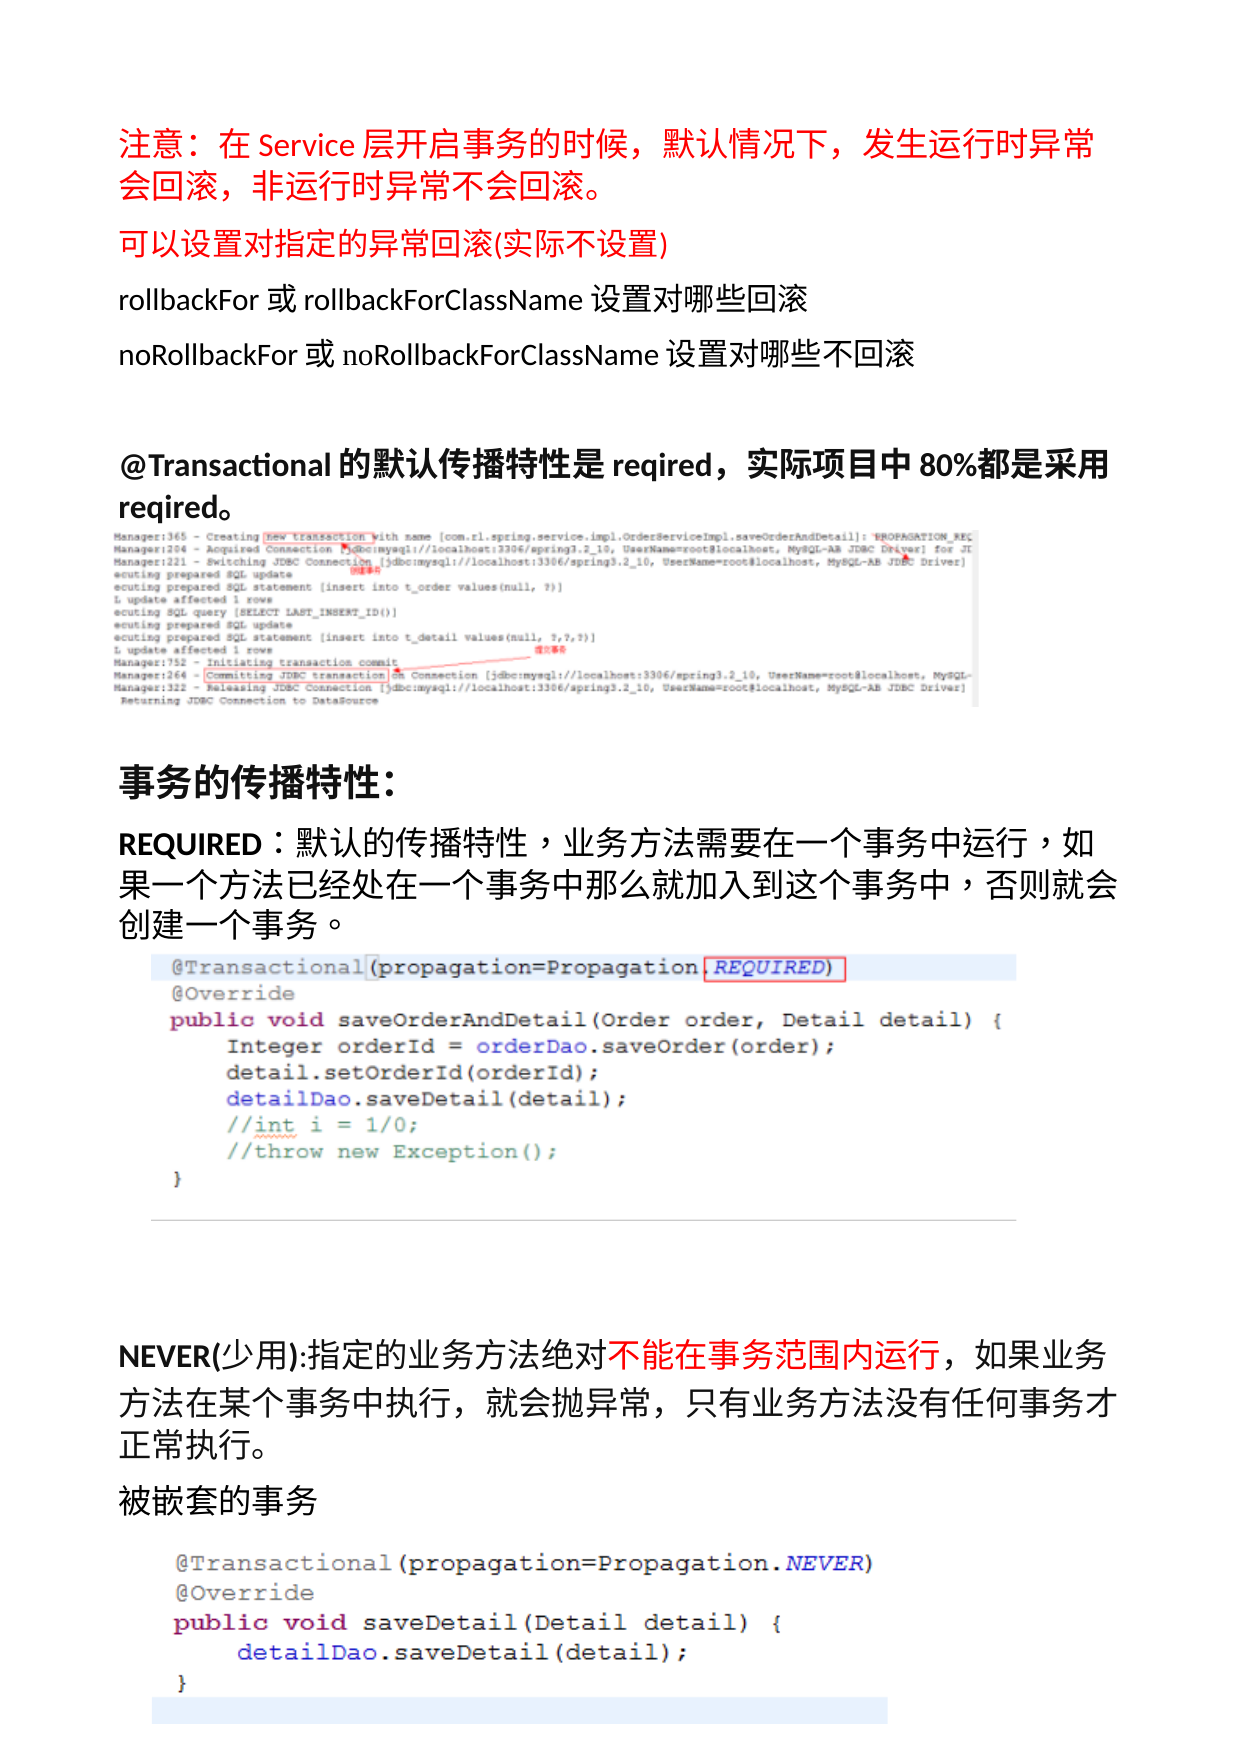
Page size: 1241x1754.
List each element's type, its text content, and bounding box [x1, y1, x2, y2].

picture [113, 530, 979, 707]
text 注意：在Service层开启事务的时候，默认情况下，发生运行时异常会回滚，非运行时异常不会回滚。 [118, 118, 1122, 207]
text NEVER(少用):指定的业务方法绝对不能在事务范围内运行，如果业务方法在某个事务中执行，就会抛异常，只有业务方法没有任何事务才正常执行。 [118, 1328, 1122, 1466]
picture [151, 953, 1017, 1222]
text 可以设置对指定的异常回滚(实际不设置) [118, 219, 1122, 265]
text @Transactional的默认传播特性是reqired，实际项目中80%都是采用reqired。 [118, 438, 1122, 527]
text noRollbackFor或noRollbackForClassName设置对哪些不回滚 [118, 332, 1122, 375]
text 被嵌套的事务 [118, 1478, 1122, 1524]
picture [151, 1536, 888, 1724]
text REQUIRED：默认的传播特性，业务方法需要在一个事务中运行，如果一个方法已经处在一个事务中那么就加入到这个事务中，否则就会创建一个事务。 [118, 819, 1122, 946]
text 事务的传播特性： [118, 752, 1122, 807]
text rollbackFor或rollbackForClassName设置对哪些回滚 [118, 277, 1122, 320]
